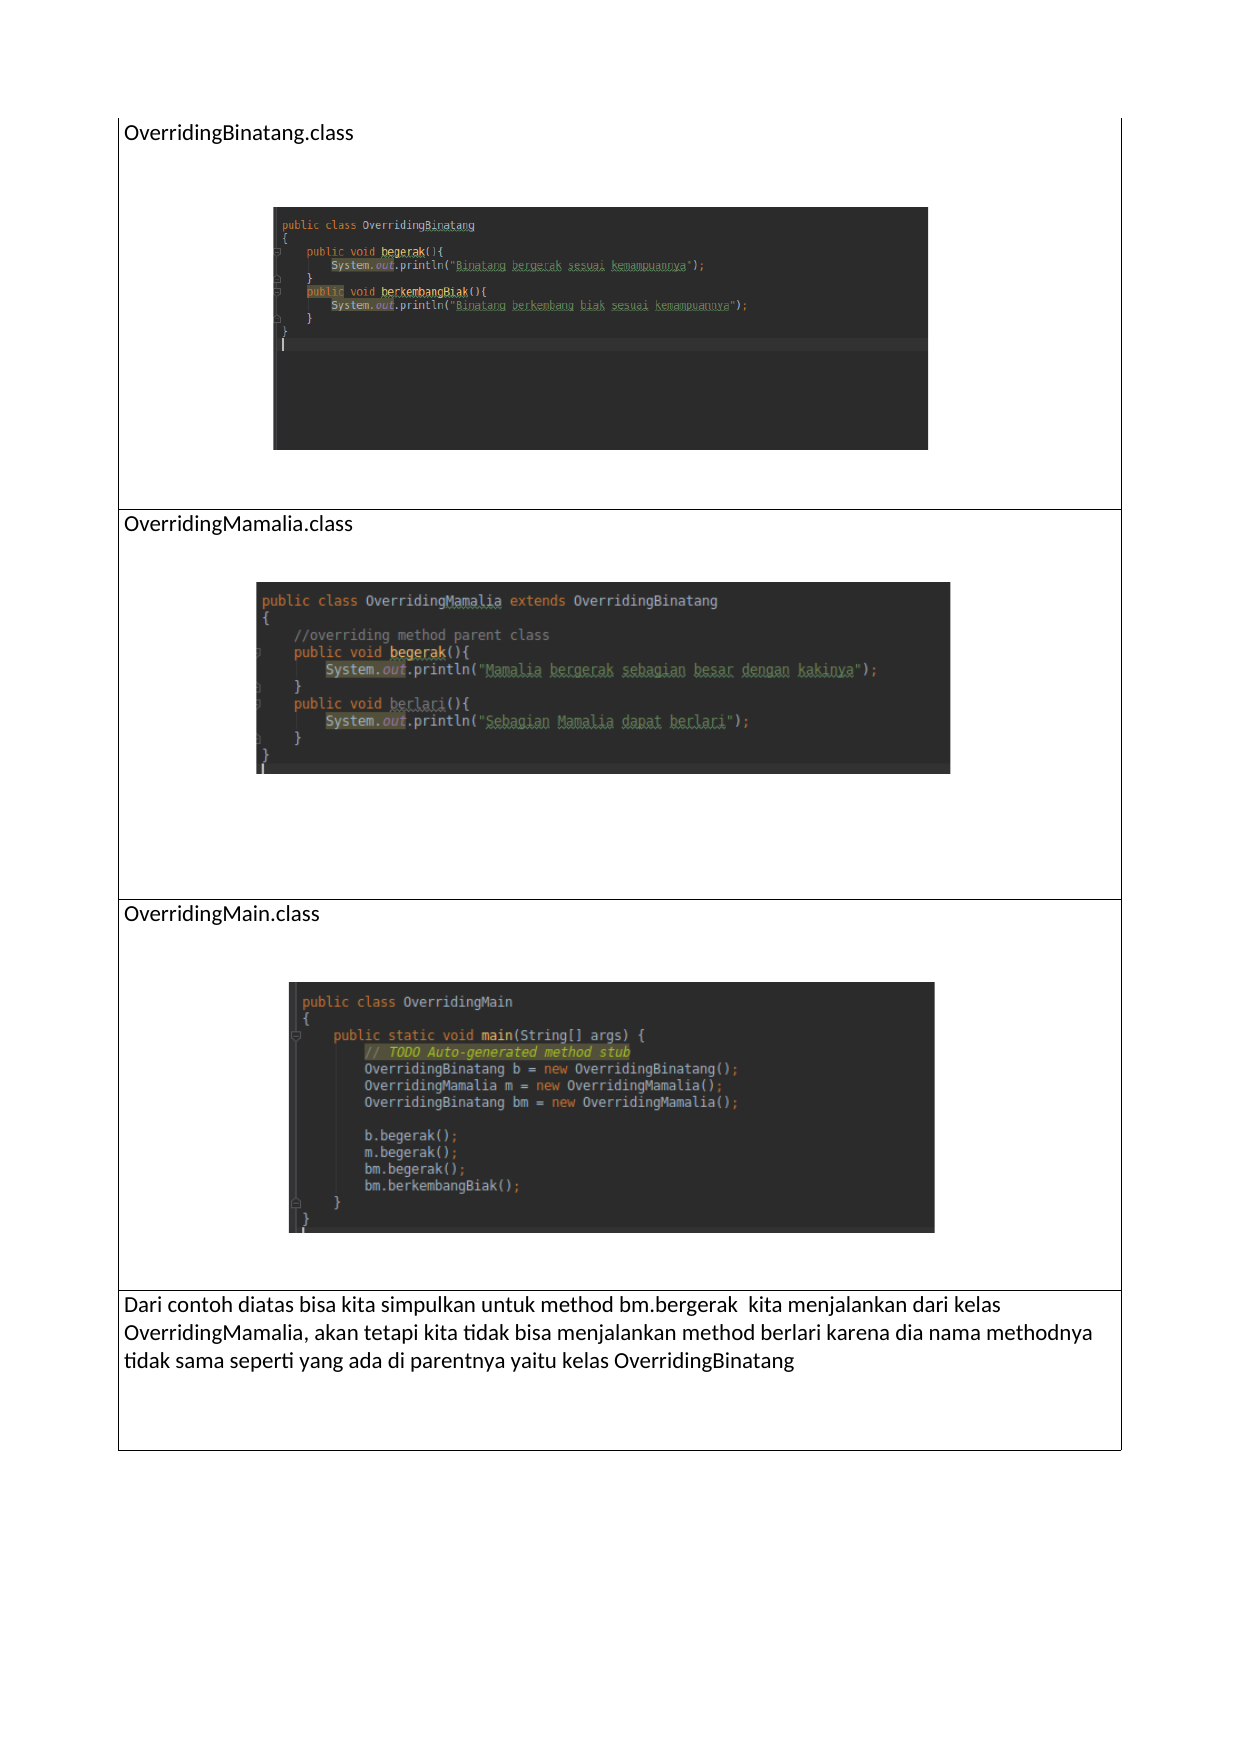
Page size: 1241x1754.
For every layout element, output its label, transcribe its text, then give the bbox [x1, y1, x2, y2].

table_cell OverridingBinatang.class [119, 118, 1121, 509]
table_cell OverridingMamalia.class [119, 510, 1121, 899]
picture [288, 982, 935, 1233]
picture [273, 207, 929, 450]
table_cell Dari contoh diatas bisa kita simpulkan untuk method bm.bergerak kita menjalankan dari kelas OverridingMamalia, akan tetapi kita tidak bisa menjalankan method berlari karena dia nama methodnya tidak sama seperti yang ada di parentnya yaitu kelas OverridingBinatang [119, 1291, 1121, 1450]
picture [256, 582, 951, 774]
table_cell OverridingMain.class [119, 900, 1121, 1290]
